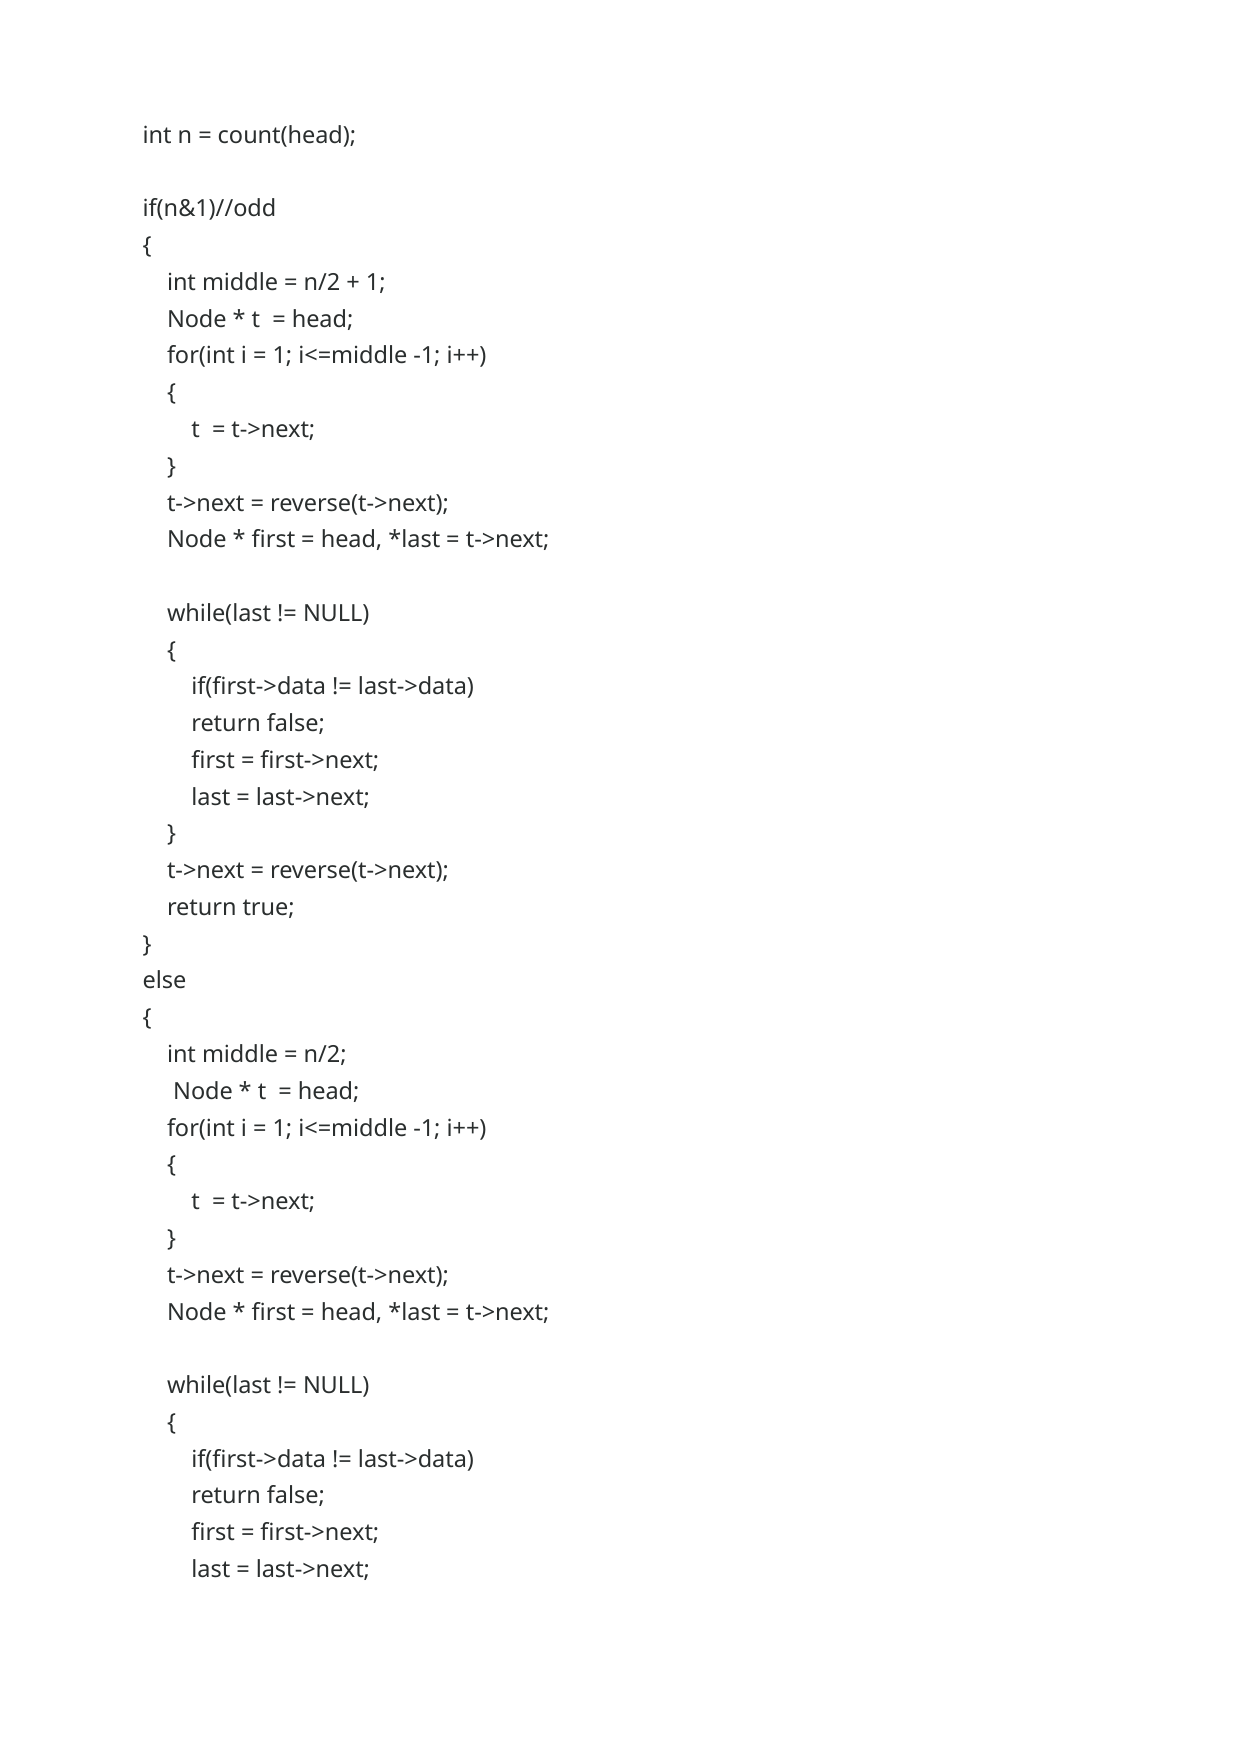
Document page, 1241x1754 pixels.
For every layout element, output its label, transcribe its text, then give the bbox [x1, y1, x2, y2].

text else [118, 964, 1122, 996]
text t = t->next; [118, 1184, 1122, 1216]
text } [118, 449, 1122, 481]
text { [118, 376, 1122, 407]
text { [118, 1001, 1122, 1033]
text t = t->next; [118, 412, 1122, 444]
text t->next = reverse(t->next); [118, 853, 1122, 886]
text first = first->next; [118, 743, 1122, 775]
text int middle = n/2 + 1; [118, 265, 1122, 297]
text first = first->next; [118, 1515, 1122, 1547]
text } [118, 817, 1122, 849]
text if(n&1)//odd [118, 192, 1122, 224]
text } [118, 927, 1122, 959]
text for(int i = 1; i<=middle -1; i++) [118, 339, 1122, 371]
text while(last != NULL) [118, 1368, 1122, 1400]
text last = last->next; [118, 780, 1122, 812]
text Node * first = head, *last = t->next; [118, 523, 1122, 554]
text int n = count(head); [118, 118, 1122, 150]
text return false; [118, 1479, 1122, 1511]
text Node * t = head; [118, 1074, 1122, 1106]
text { [118, 1405, 1122, 1437]
text } [118, 1221, 1122, 1253]
text { [118, 1148, 1122, 1180]
text while(last != NULL) [118, 596, 1122, 628]
text if(first->data != last->data) [118, 1442, 1122, 1474]
text t->next = reverse(t->next); [118, 1258, 1122, 1290]
text Node * t = head; [118, 302, 1122, 334]
text return false; [118, 706, 1122, 738]
text t->next = reverse(t->next); [118, 486, 1122, 518]
text int middle = n/2; [118, 1037, 1122, 1069]
text last = last->next; [118, 1552, 1122, 1584]
text for(int i = 1; i<=middle -1; i++) [118, 1111, 1122, 1143]
text { [118, 228, 1122, 260]
text { [118, 633, 1122, 665]
text if(first->data != last->data) [118, 670, 1122, 702]
text Node * first = head, *last = t->next; [118, 1295, 1122, 1327]
text return true; [118, 890, 1122, 922]
